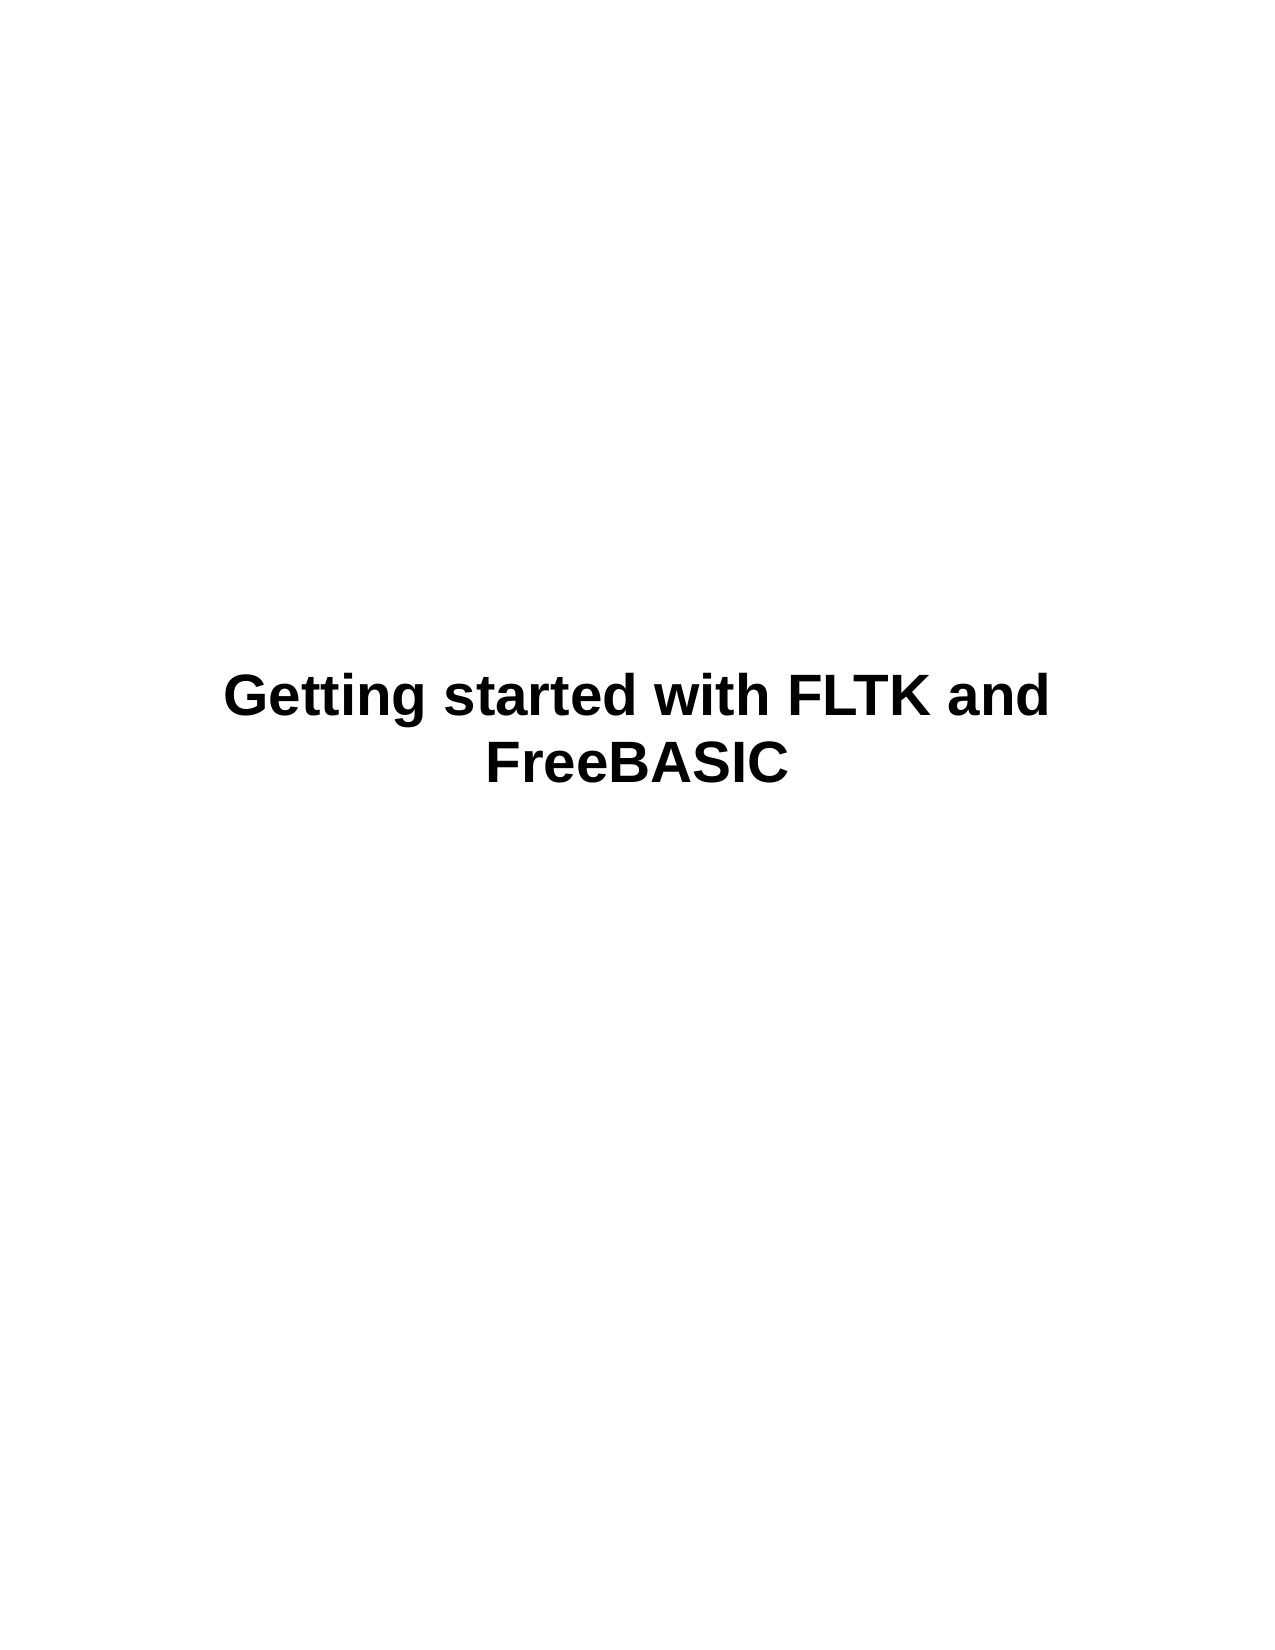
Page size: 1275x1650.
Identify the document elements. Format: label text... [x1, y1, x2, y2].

title Getting started with FLTK and FreeBASIC [118, 661, 1157, 795]
